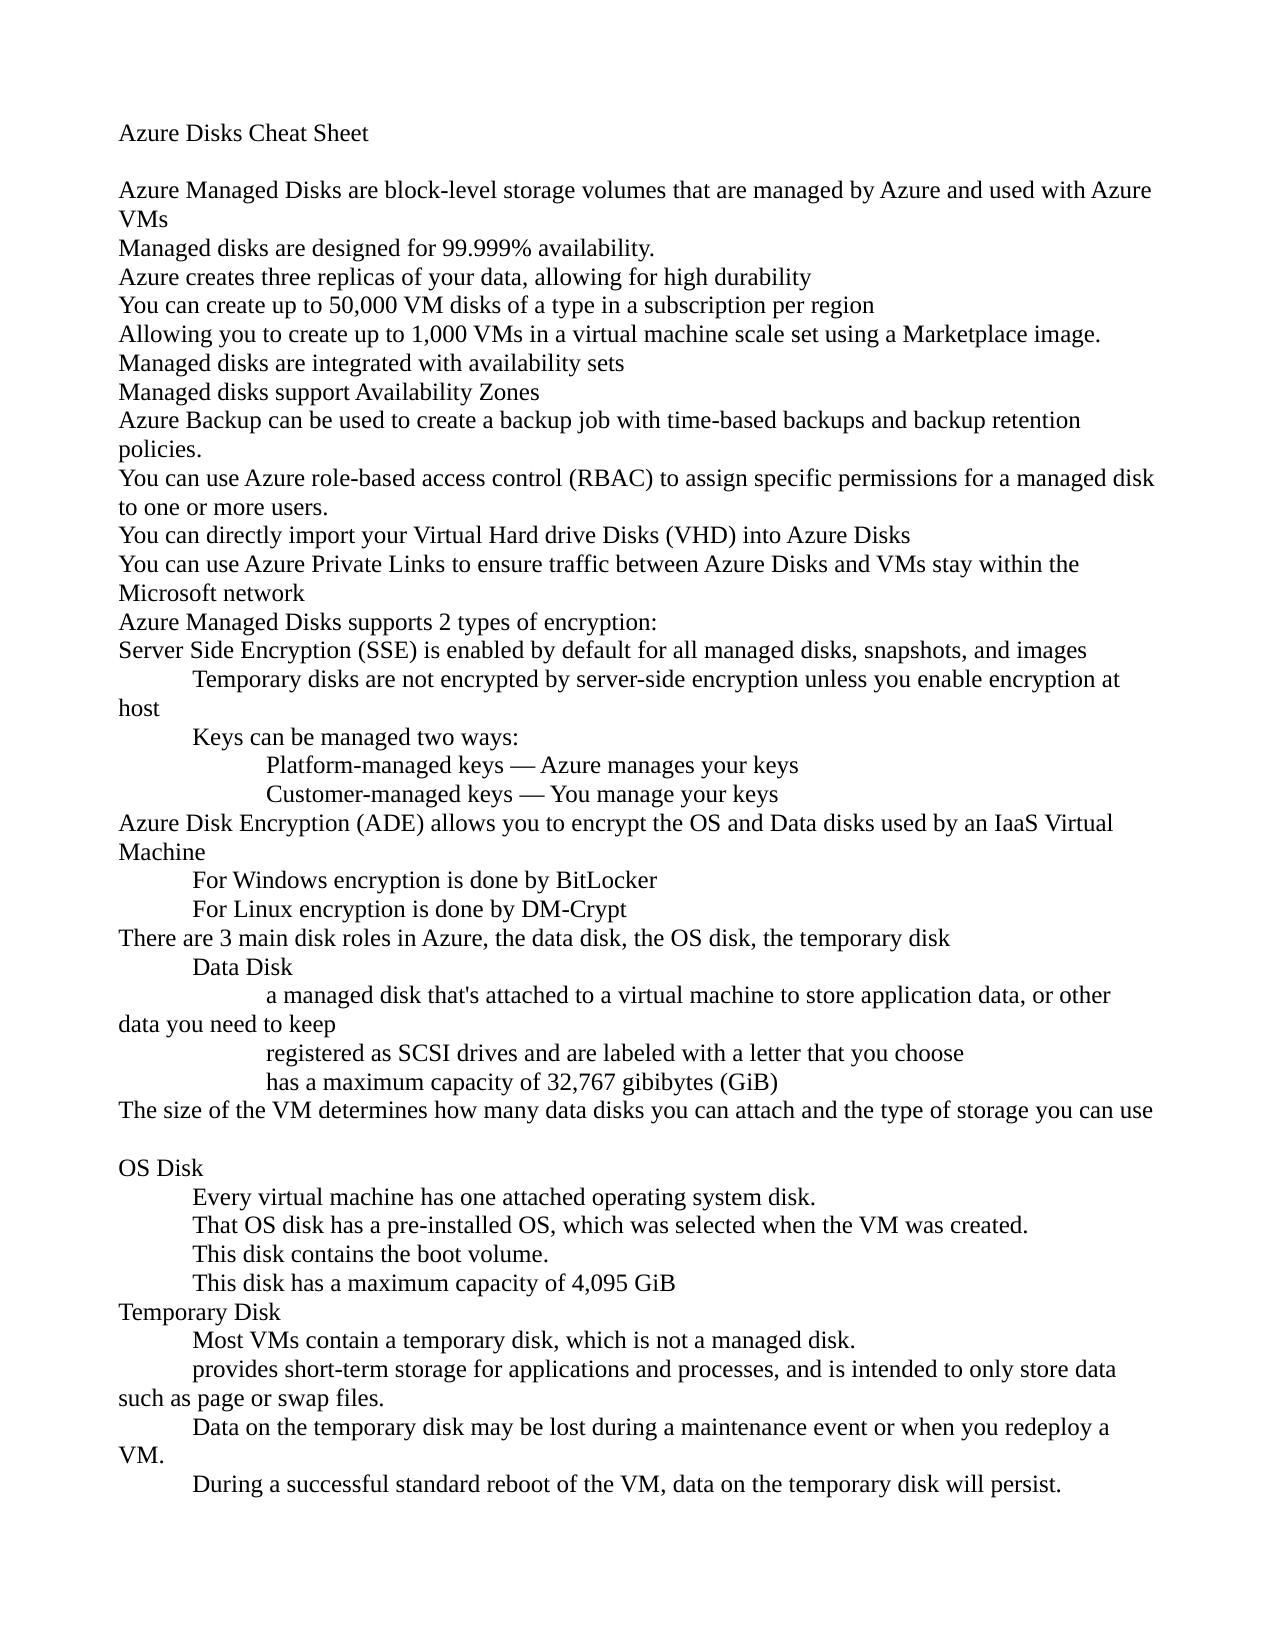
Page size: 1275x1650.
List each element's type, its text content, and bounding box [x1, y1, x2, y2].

text Allowing you to create up to 1,000 VMs in a virtual machine scale set using a Marketplace image.​ [118, 319, 1157, 348]
text Data on the temporary disk may be lost during a maintenance event or when you redeploy a VM.​ [118, 1412, 1157, 1469]
text You can directly import your Virtual Hard drive Disks (VHD) into Azure Disks​ [118, 521, 1157, 549]
text Temporary Disk​ [118, 1297, 1157, 1326]
text Data Disk​ [118, 952, 1157, 981]
text For Linux encryption is done by DM-Crypt​ [118, 894, 1157, 923]
text Managed disks are designed for 99.999% availability.​ [118, 233, 1157, 262]
text Most VMs contain a temporary disk, which is not a managed disk. ​ [118, 1326, 1157, 1354]
text Keys can be managed two ways:​ [118, 722, 1157, 751]
text a managed disk that's attached to a virtual machine to store application data, or other data you need to keep​ [118, 981, 1157, 1038]
text Azure Disks Cheat Sheet​ [118, 118, 1157, 147]
text Every virtual machine has one attached operating system disk. ​ [118, 1182, 1157, 1211]
text You can create up to 50,000 VM disks of a type in a subscription per region​ [118, 291, 1157, 319]
text Azure Backup can be used to create a backup job with time-based backups and backup retention policies.​ [118, 406, 1157, 463]
text You can use Azure role-based access control (RBAC) to assign specific permissions for a managed disk to one or more users.​ [118, 463, 1157, 521]
text The size of the VM determines how many data disks you can attach and the type of storage you can use​ [118, 1096, 1157, 1124]
text That OS disk has a pre-installed OS, which was selected when the VM was created.​ [118, 1211, 1157, 1239]
text During a successful standard reboot of the VM, data on the temporary disk will persist.​ [118, 1469, 1157, 1498]
text Azure Disk Encryption (ADE) allows you to encrypt the OS and Data disks used by an IaaS Virtual Machine​ [118, 808, 1157, 866]
text registered as SCSI drives and are labeled with a letter that you choose​ [118, 1038, 1157, 1067]
text You can use Azure Private Links to ensure traffic between Azure Disks and VMs stay within the Microsoft network​ [118, 549, 1157, 607]
text Managed disks support Availability Zones​ [118, 377, 1157, 406]
text Customer-managed keys — You manage your keys​ [118, 779, 1157, 808]
text This disk contains the boot volume.​ [118, 1239, 1157, 1268]
text This disk has a maximum capacity of 4,095 GiB​ [118, 1268, 1157, 1297]
text Azure creates three replicas of your data, allowing for high durability​ [118, 262, 1157, 291]
text ​There are 3 main disk roles in Azure, the data disk, the OS disk, the temporary disk​ [118, 923, 1157, 952]
text For Windows encryption is done by BitLocker​ [118, 866, 1157, 894]
text Managed disks are integrated with availability sets ​ [118, 348, 1157, 377]
text Platform-managed keys — Azure manages your keys​ [118, 751, 1157, 779]
text provides short-term storage for applications and processes, and is intended to only store data such as page or swap files. ​ [118, 1354, 1157, 1412]
text Azure Managed Disks supports 2 types of encryption:​ [118, 607, 1157, 636]
text Server Side Encryption (SSE) is enabled by default for all managed disks, snapshots, and images​ Temporary disks are not encrypted by server-side encryption unless you enable encryption at host​ [118, 636, 1157, 722]
text has a maximum capacity of 32,767 gibibytes (GiB)​ [118, 1067, 1157, 1096]
text Azure Managed Disks are block-level storage volumes that are managed by Azure and used with Azure VMs​ [118, 176, 1157, 233]
text OS Disk​ [118, 1153, 1157, 1182]
